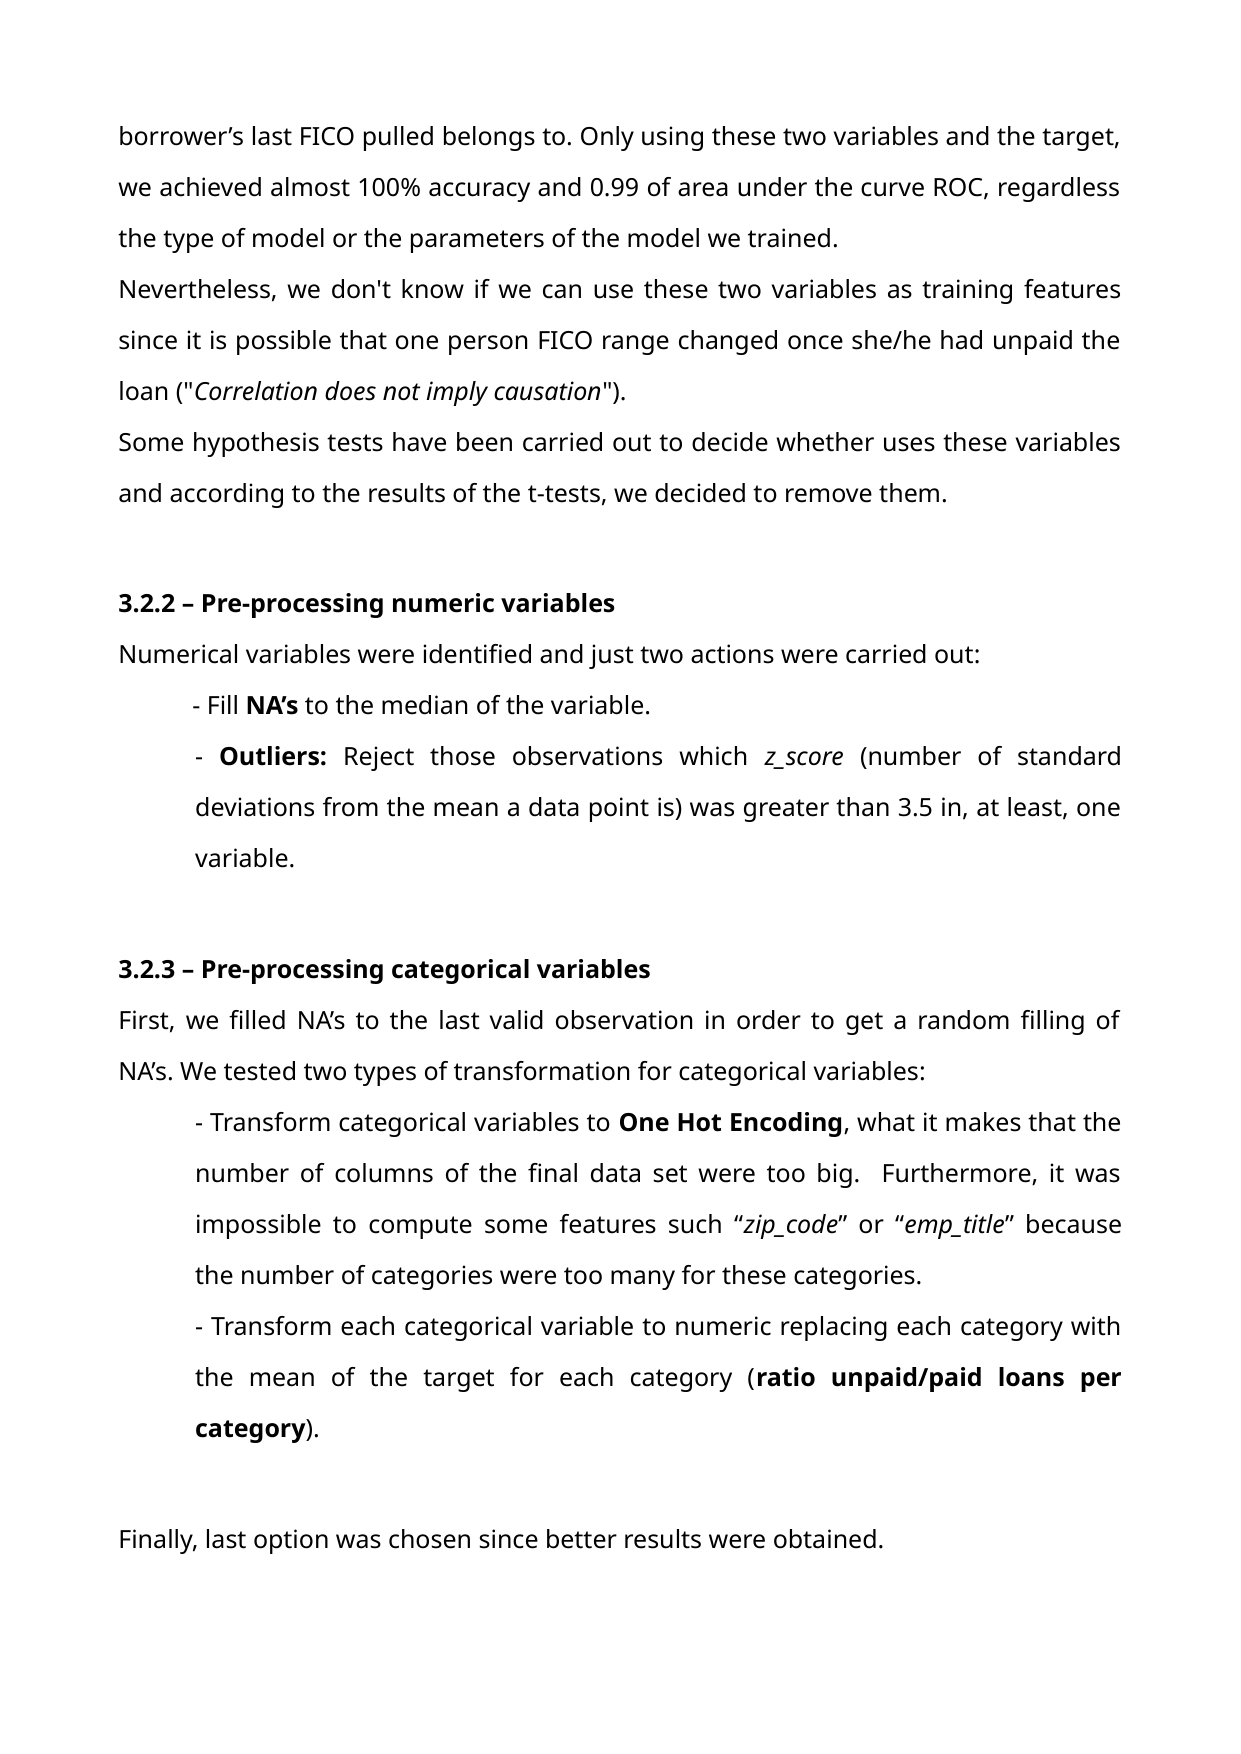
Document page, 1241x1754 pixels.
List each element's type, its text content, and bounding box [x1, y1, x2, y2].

text - Fill NA’s to the median of the variable. [118, 688, 1122, 722]
text - Outliers: Reject those observations which z_score (number of standard deviations from the mean a data point is) was greater than 3.5 in, at least, one variable. [195, 739, 1122, 875]
text First, we filled NA’s to the last valid observation in order to get a random filling of NA’s. We tested two types of transformation for categorical variables: [118, 1003, 1122, 1088]
text Finally, last option was chosen since better results were obtained. [118, 1522, 1122, 1556]
text Numerical variables were identified and just two actions were carried out: [118, 637, 1122, 671]
text Nevertheless, we don't know if we can use these two variables as training features since it is possible that one person FICO range changed once she/he had unpaid the loan ("Correlation does not imply causation"). [118, 271, 1122, 407]
text Some hypothesis tests have been carried out to decide whether uses these variables and according to the results of the t-tests, we decided to remove them. [118, 424, 1122, 509]
text - Transform each categorical variable to numeric replacing each category with the mean of the target for each category (ratio unpaid/paid loans per category). [195, 1309, 1122, 1445]
text 3.2.2 – Pre-processing numeric variables [118, 586, 1122, 620]
text borrower’s last FICO pulled belongs to. Only using these two variables and the target, we achieved almost 100% accuracy and 0.99 of area under the curve ROC, regardless the type of model or the parameters of the model we trained. [118, 118, 1122, 254]
text 3.2.3 – Pre-processing categorical variables [118, 952, 1122, 986]
text - Transform categorical variables to One Hot Encoding, what it makes that the number of columns of the final data set were too big. Furthermore, it was impossible to compute some features such “zip_code” or “emp_title” because the number of categories were too many for these categories. [195, 1105, 1122, 1292]
